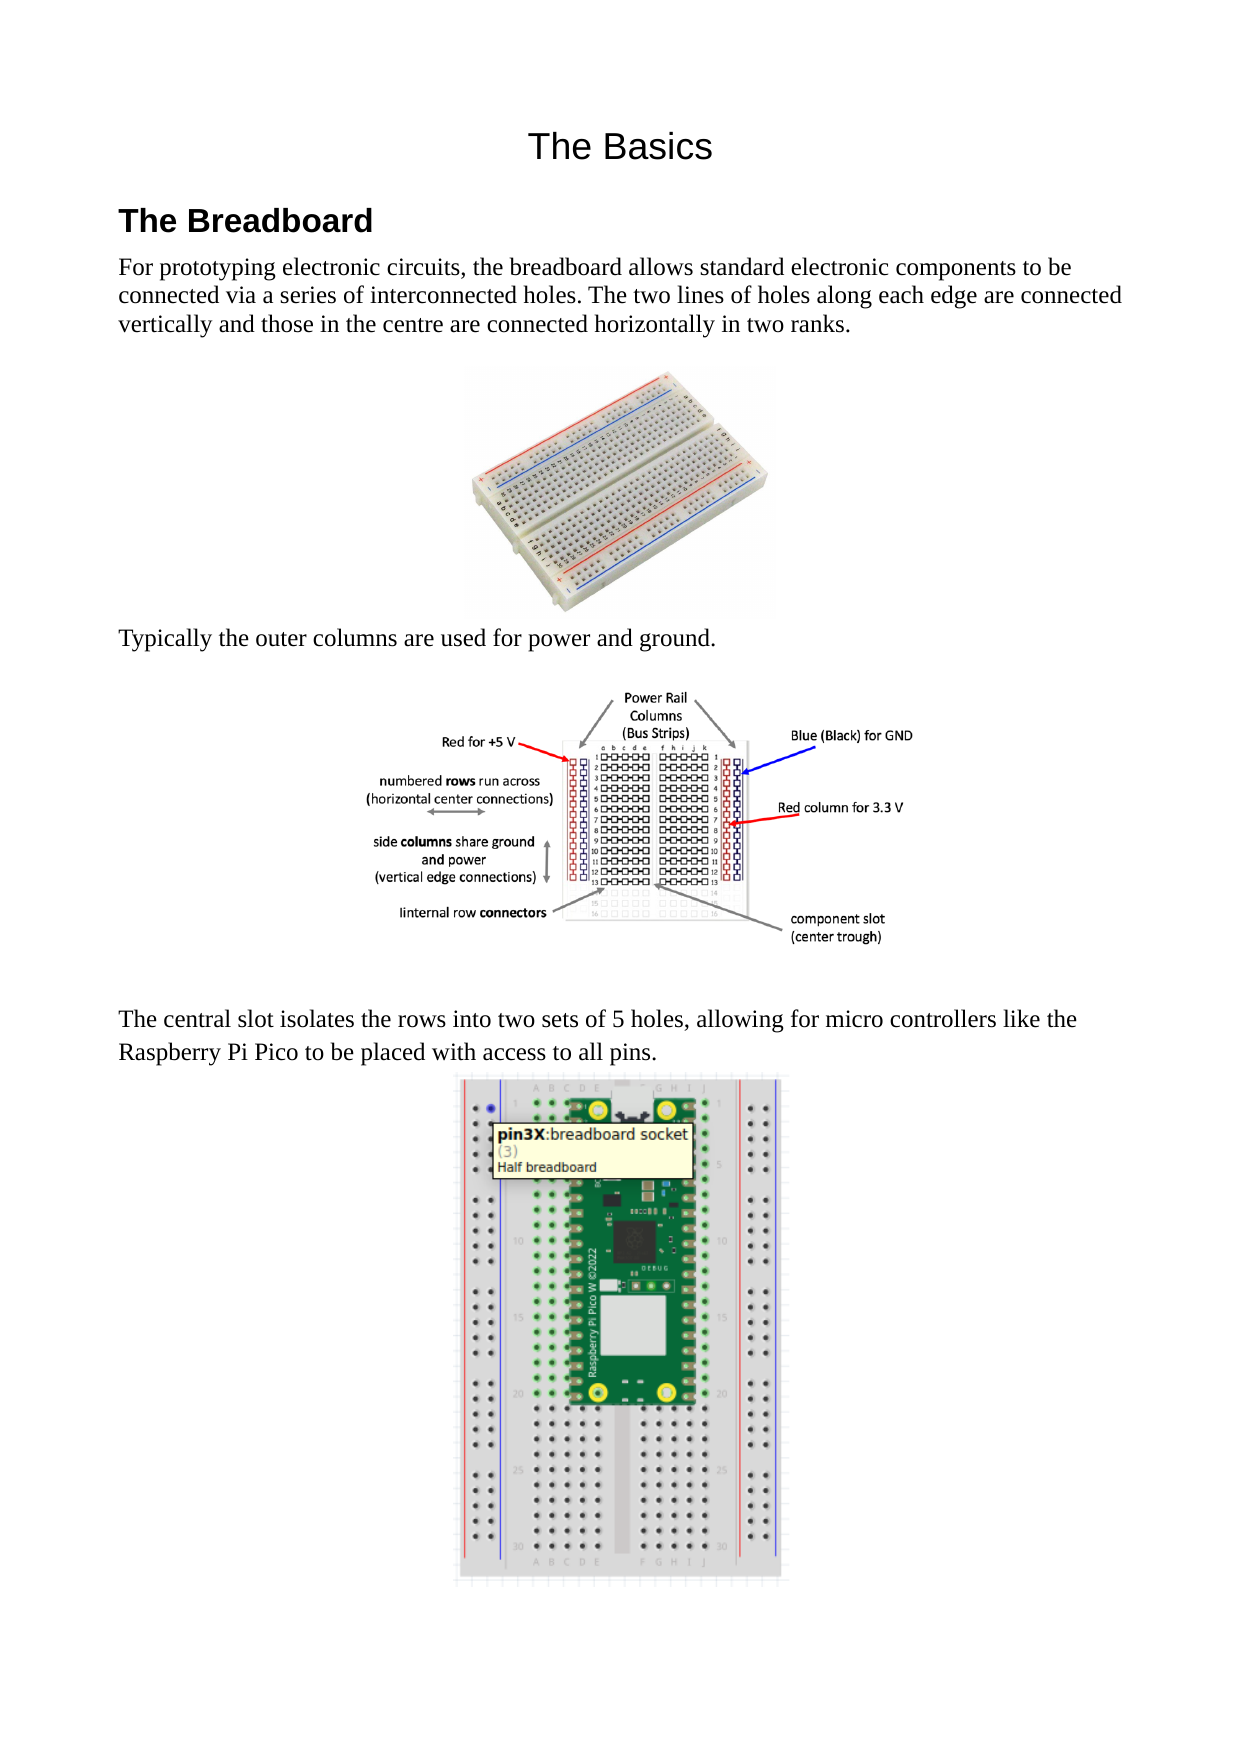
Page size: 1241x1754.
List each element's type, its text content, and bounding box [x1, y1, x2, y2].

picture [453, 1072, 790, 1587]
subtitle The Breadboard [118, 201, 1122, 239]
text For prototyping electronic circuits, the breadboard allows standard electronic components to be connected via a series of interconnected holes. The two lines of holes along each edge are connected vertically and those in the centre are connected horizontally in two ranks. [118, 252, 1122, 338]
text Typically the outer columns are used for power and ground. [118, 367, 1122, 652]
text The central slot isolates the rows into two sets of 5 holes, allowing for micro controllers like the Raspberry Pi Pico to be placed with access to all pins. [118, 1004, 1122, 1066]
subtitle The Basics [118, 124, 1122, 167]
picture [354, 684, 916, 952]
picture [464, 366, 776, 619]
